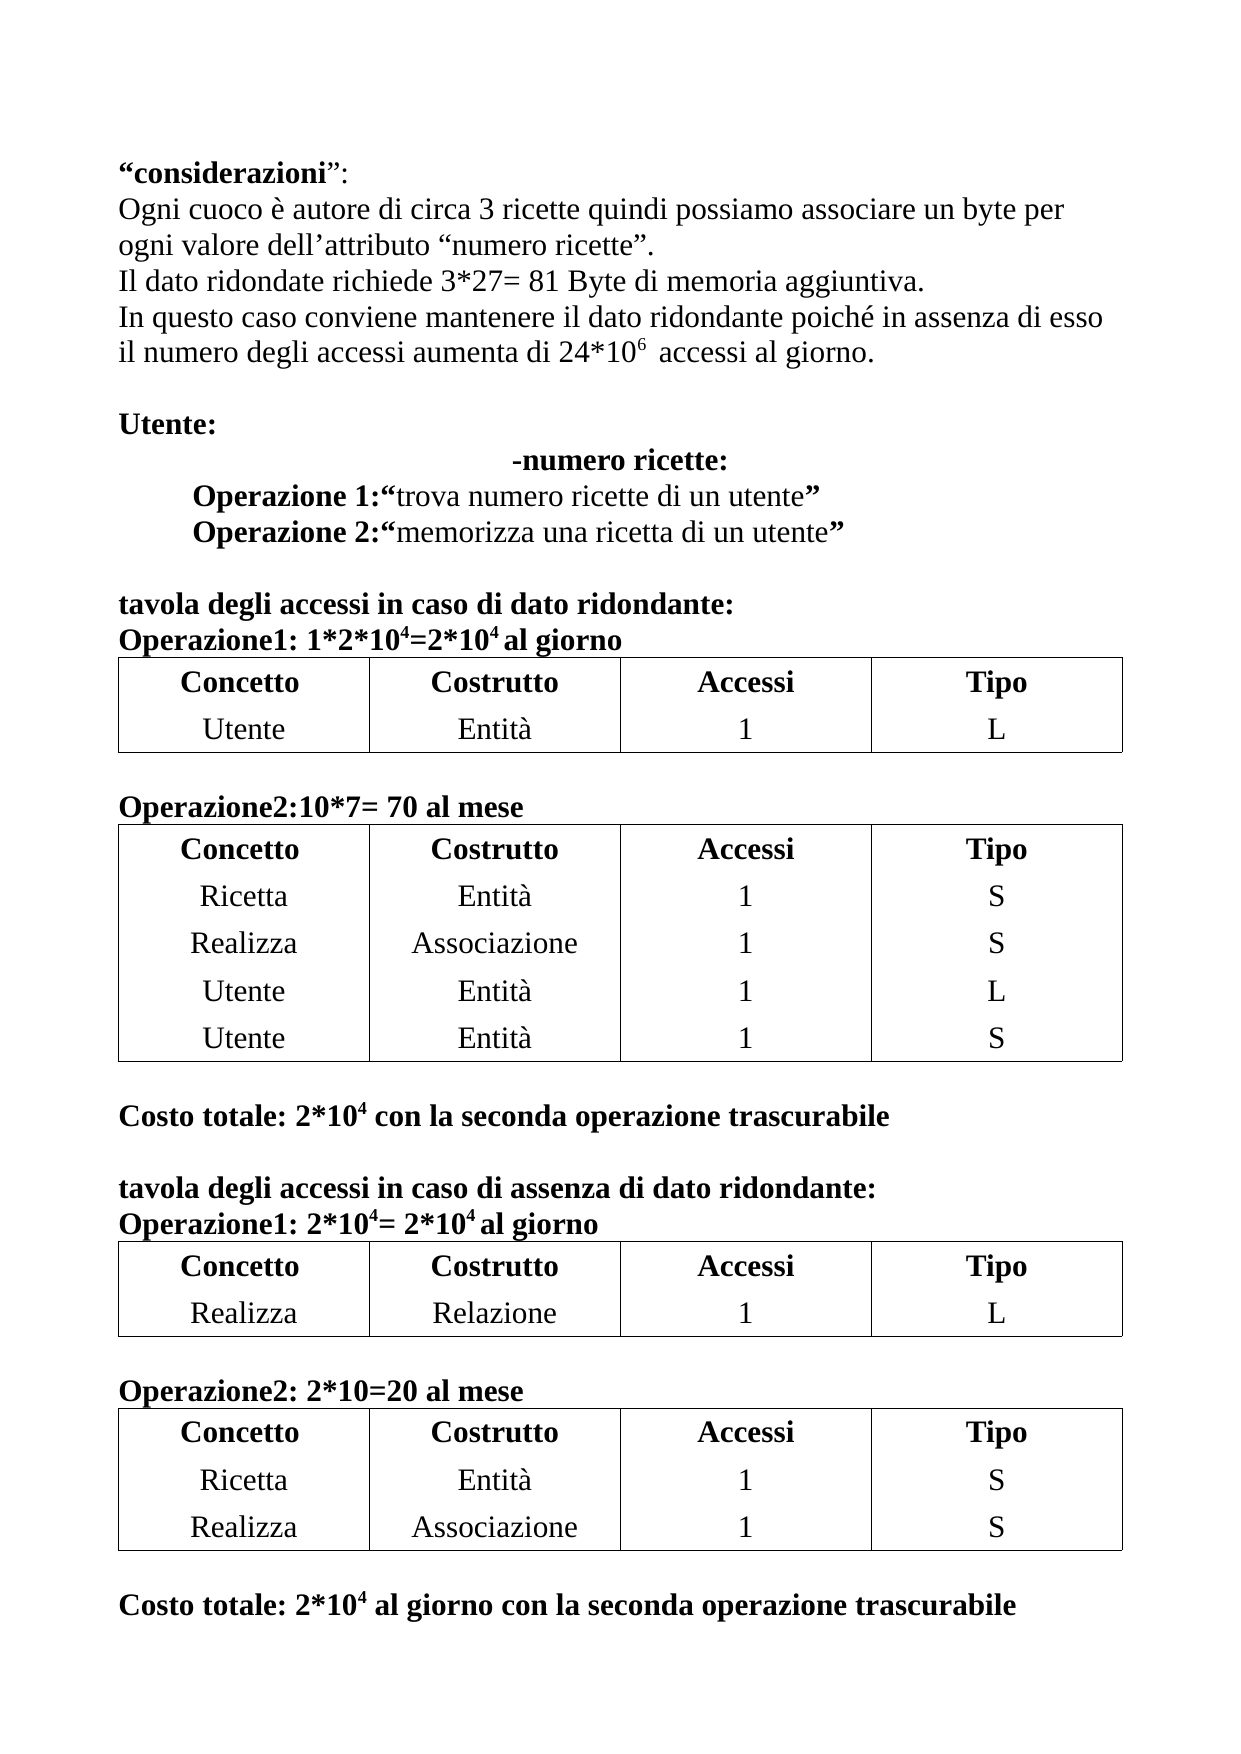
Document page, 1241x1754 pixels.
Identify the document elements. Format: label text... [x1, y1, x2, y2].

table_header Costrutto [370, 1242, 620, 1288]
table_cell Realizza [119, 919, 369, 966]
text Operazione 1:“trova numero ricette di un utente” [118, 477, 1122, 513]
table_header Costrutto [370, 1409, 620, 1455]
text Operazione2: 2*10=20 al mese [118, 1372, 1122, 1408]
table_cell Relazione [370, 1289, 620, 1336]
table_header Tipo [872, 1409, 1122, 1455]
table_cell Entità [370, 1455, 620, 1503]
table_cell S [872, 1455, 1122, 1503]
table_header Accessi [621, 1242, 871, 1288]
table_header Concetto [119, 658, 369, 705]
table_cell 1 [621, 872, 871, 919]
table_cell Utente [119, 1014, 369, 1061]
table_cell Entità [370, 1014, 620, 1061]
table_cell 1 [621, 1014, 871, 1061]
table_cell S [872, 872, 1122, 919]
table_cell S [872, 919, 1122, 966]
text -numero ricette: [118, 442, 1122, 477]
text Operazione1: 2*104= 2*104 al giorno [118, 1205, 1122, 1241]
text Operazione 2:“memorizza una ricetta di un utente” [118, 513, 1122, 549]
text Costo totale: 2*104 con la seconda operazione trascurabile [118, 1097, 1122, 1133]
table_cell Realizza [119, 1503, 369, 1550]
table_header Tipo [872, 1242, 1122, 1288]
table_header Accessi [621, 825, 871, 872]
table_cell Utente [119, 966, 369, 1014]
text Il dato ridondate richiede 3*27= 81 Byte di memoria aggiuntiva. [118, 262, 1122, 298]
table_cell S [872, 1503, 1122, 1550]
table_header Costrutto [370, 658, 620, 705]
table_cell 1 [621, 1503, 871, 1550]
text Operazione2:10*7= 70 al mese [118, 788, 1122, 824]
table_header Accessi [621, 1409, 871, 1455]
table_cell L [872, 705, 1122, 752]
table_cell Entità [370, 966, 620, 1014]
text Utente: [118, 406, 1122, 442]
table_header Concetto [119, 1242, 369, 1288]
table_cell 1 [621, 1455, 871, 1503]
text In questo caso conviene mantenere il dato ridondante poiché in assenza di esso il numero degli accessi aumenta di 24*106 accessi al giorno. [118, 298, 1122, 370]
table_header Tipo [872, 825, 1122, 872]
table_cell Utente [119, 705, 369, 752]
text Operazione1: 1*2*104=2*104 al giorno [118, 621, 1122, 657]
text Costo totale: 2*104 al giorno con la seconda operazione trascurabile [118, 1586, 1122, 1622]
table_cell Associazione [370, 919, 620, 966]
table_header Concetto [119, 825, 369, 872]
table_cell Realizza [119, 1289, 369, 1336]
table_header Concetto [119, 1409, 369, 1455]
table_cell 1 [621, 1289, 871, 1336]
table_cell Ricetta [119, 1455, 369, 1503]
table_cell 1 [621, 705, 871, 752]
table_cell Ricetta [119, 872, 369, 919]
table_cell 1 [621, 966, 871, 1014]
table_cell L [872, 1289, 1122, 1336]
text Ogni cuoco è autore di circa 3 ricette quindi possiamo associare un byte per ogni valore dell’attributo “numero ricette”. [118, 190, 1122, 262]
table_header Costrutto [370, 825, 620, 872]
table_cell Associazione [370, 1503, 620, 1550]
table_cell S [872, 1014, 1122, 1061]
table_header Accessi [621, 658, 871, 705]
table_cell Entità [370, 705, 620, 752]
text tavola degli accessi in caso di assenza di dato ridondante: [118, 1169, 1122, 1205]
text tavola degli accessi in caso di dato ridondante: [118, 585, 1122, 621]
text “considerazioni”: [118, 154, 1122, 190]
table_cell L [872, 966, 1122, 1014]
table_cell Entità [370, 872, 620, 919]
table_header Tipo [872, 658, 1122, 705]
table_cell 1 [621, 919, 871, 966]
